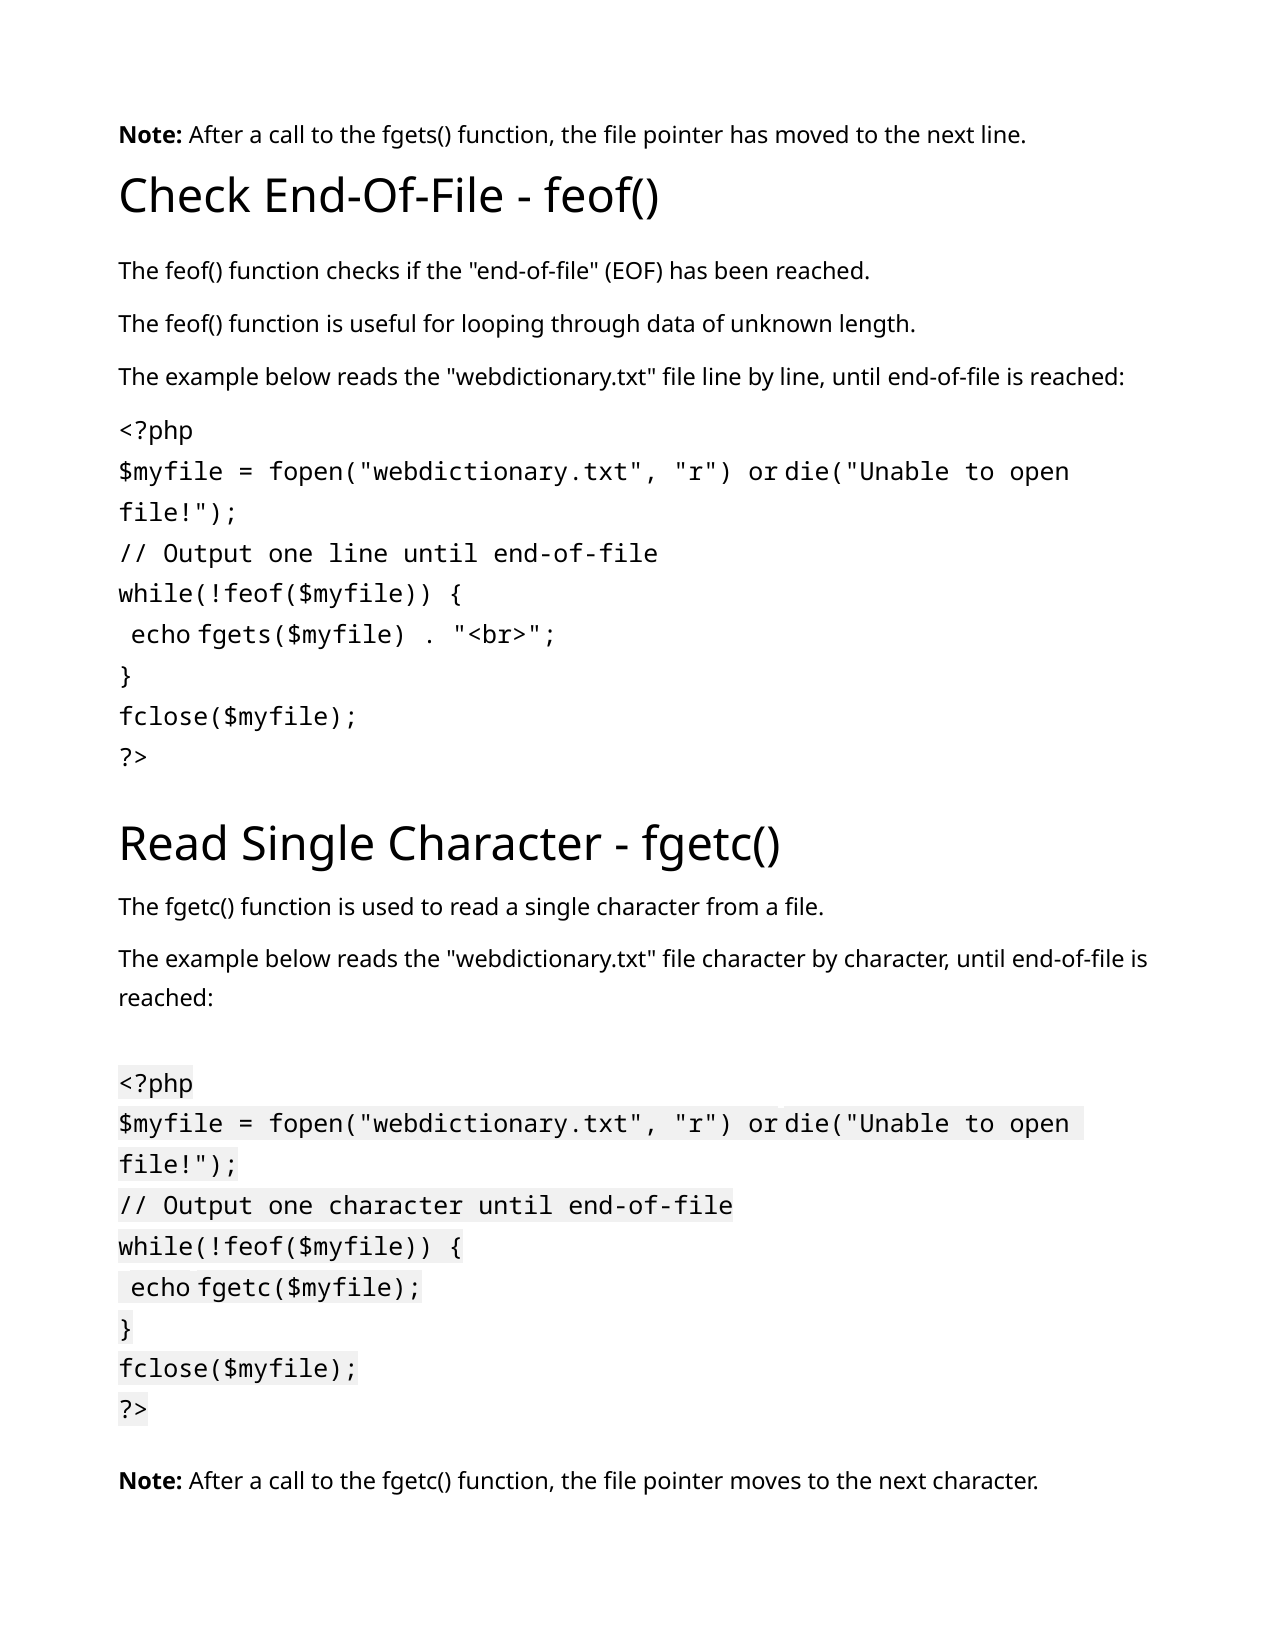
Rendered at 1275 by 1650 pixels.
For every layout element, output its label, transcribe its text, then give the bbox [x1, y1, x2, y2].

text <?php $myfile = fopen("webdictionary.txt", "r") or die("Unable to open file!"); // Output one line until end-of-file while(!feof($myfile)) { echo fgets($myfile) . "<br>"; } fclose($myfile); ?> [118, 413, 1157, 773]
text Note: After a call to the fgets() function, the file pointer has moved to the next line. Check End-Of-File - feof() [118, 118, 1157, 227]
text Note: After a call to the fgetc() function, the file pointer moves to the next character. [118, 1464, 1157, 1496]
text The feof() function checks if the "end-of-file" (EOF) has been reached. [118, 254, 1157, 286]
text <?php $myfile = fopen("webdictionary.txt", "r") or die("Unable to open file!"); // Output one character until end-of-file while(!feof($myfile)) { echo fgetc($myfile); } fclose($myfile); ?> [118, 1065, 1157, 1426]
text The example below reads the "webdictionary.txt" file character by character, until end-of-file is reached: [118, 943, 1157, 1013]
text The fgetc() function is used to read a single character from a file. [118, 890, 1157, 922]
subtitle Read Single Character - fgetc() [118, 810, 1157, 874]
text The example below reads the "webdictionary.txt" file line by line, until end-of-file is reached: [118, 360, 1157, 392]
text The feof() function is useful for looping through data of unknown length. [118, 307, 1157, 339]
